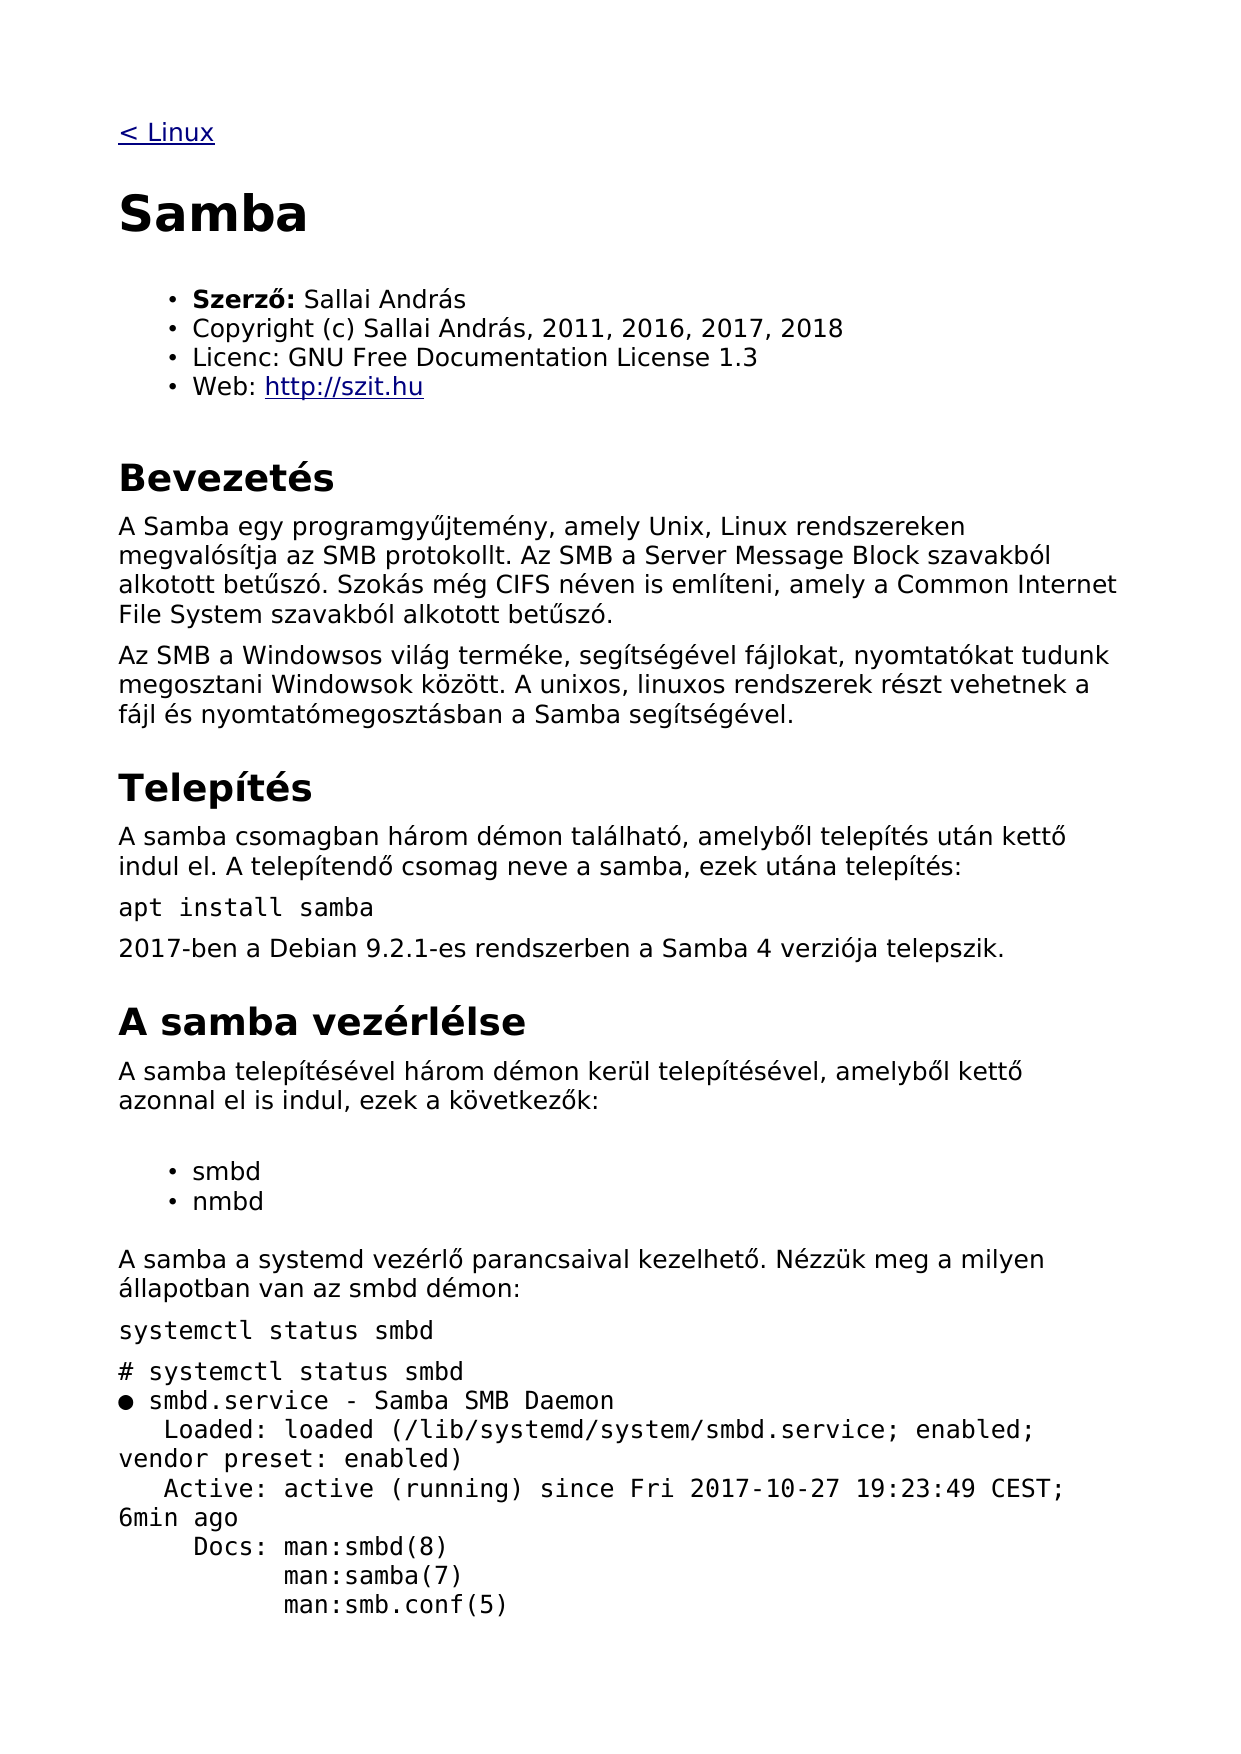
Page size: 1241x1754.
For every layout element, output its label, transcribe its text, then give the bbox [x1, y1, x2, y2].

subtitle Samba [118, 185, 1122, 243]
subtitle Bevezetés [118, 456, 1122, 500]
text systemctl status smbd [118, 1316, 1122, 1345]
list smbd [177, 1157, 1122, 1187]
subtitle A samba vezérlélse [118, 1001, 1122, 1045]
text A Samba egy programgyűjtemény, amely Unix, Linux rendszereken megvalósítja az SMB protokollt. Az SMB a Server Message Block szavakból alkotott betűszó. Szokás még CIFS néven is említeni, amely a Common Internet File System szavakból alkotott betűszó. [118, 512, 1122, 629]
text A samba csomagban három démon található, amelyből telepítés után kettő indul el. A telepítendő csomag neve a samba, ezek utána telepítés: [118, 823, 1122, 881]
list nmbd [177, 1187, 1122, 1216]
text A samba a systemd vezérlő parancsaival kezelhető. Nézzük meg a milyen állapotban van az smbd démon: [118, 1245, 1122, 1304]
list Web: http://szit.hu [177, 372, 1122, 402]
text Az SMB a Windowsos világ terméke, segítségével fájlokat, nyomtatókat tudunk megosztani Windowsok között. A unixos, linuxos rendszerek részt vehetnek a fájl és nyomtatómegosztásban a Samba segítségével. [118, 641, 1122, 729]
list Szerző: Sallai András [177, 285, 1122, 314]
text < Linux [118, 118, 1122, 147]
text # systemctl status smbd ● smbd.service - Samba SMB Daemon Loaded: loaded (/lib/systemd/system/smbd.service; enabled; vendor preset: enabled) Active: active (running) since Fri 2017-10-27 19:23:49 CEST; 6min ago Docs: man:smbd(8) man:samba(7) man:smb.conf(5) [118, 1357, 1122, 1619]
text A samba telepítésével három démon kerül telepítésével, amelyből kettő azonnal el is indul, ezek a következők: [118, 1057, 1122, 1116]
list Licenc: GNU Free Documentation License 1.3 [177, 343, 1122, 372]
text 2017-ben a Debian 9.2.1-es rendszerben a Samba 4 verziója telepszik. [118, 934, 1122, 963]
text apt install samba [118, 893, 1122, 923]
list Copyright (c) Sallai András, 2011, 2016, 2017, 2018 [177, 314, 1122, 343]
subtitle Telepítés [118, 766, 1122, 810]
